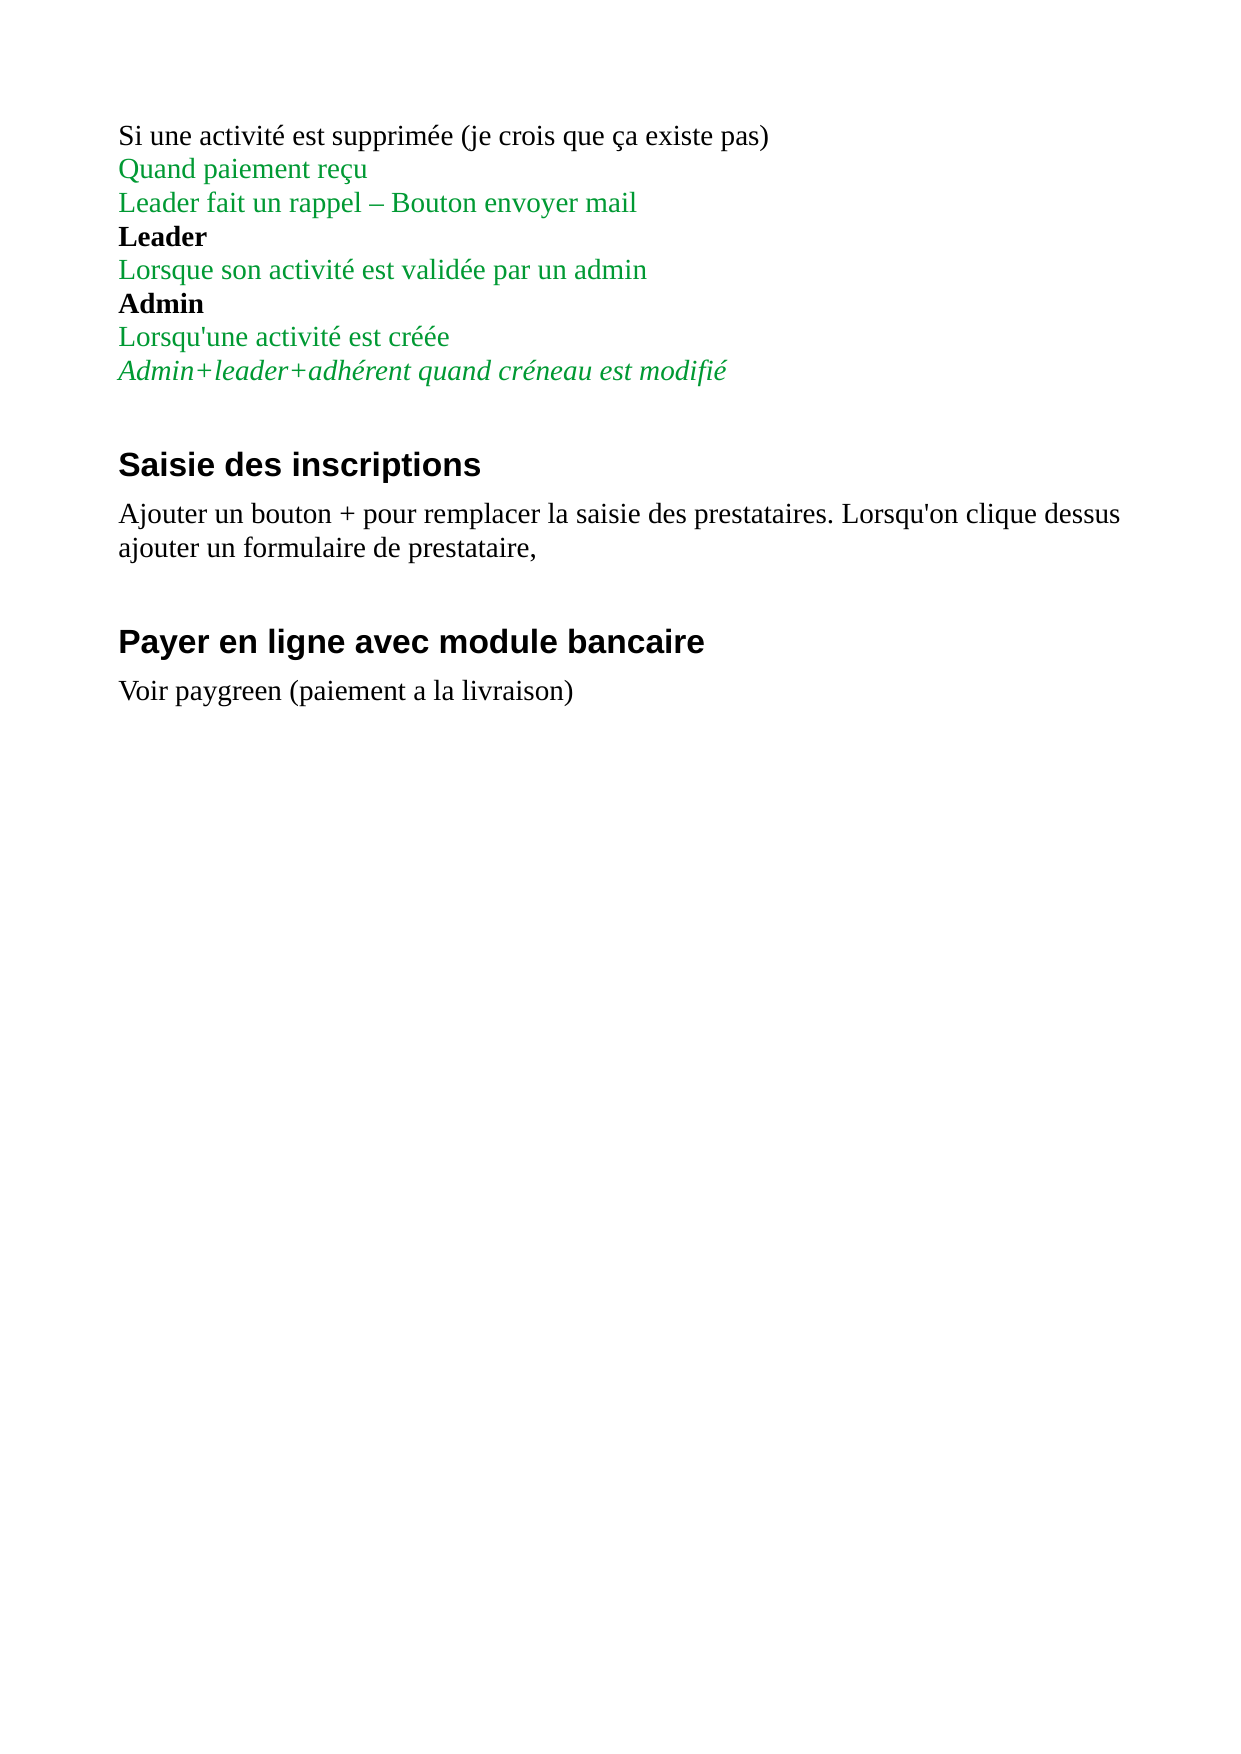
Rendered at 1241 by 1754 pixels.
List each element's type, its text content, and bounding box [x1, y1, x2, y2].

text Ajouter un bouton + pour remplacer la saisie des prestataires. Lorsqu'on clique dessus ajouter un formulaire de prestataire, [118, 496, 1122, 563]
text Leader [118, 219, 1122, 252]
text Voir paygreen (paiement a la livraison) [118, 673, 1122, 706]
text Admin+leader+adhérent quand créneau est modifié [118, 353, 1122, 386]
text Quand paiement reçu [118, 152, 1122, 185]
text Lorsque son activité est validée par un admin [118, 252, 1122, 286]
subtitle Saisie des inscriptions [118, 445, 1122, 484]
subtitle Payer en ligne avec module bancaire [118, 622, 1122, 660]
text Leader fait un rappel – Bouton envoyer mail [118, 185, 1122, 219]
text Si une activité est supprimée (je crois que ça existe pas) [118, 118, 1122, 152]
text Lorsqu'une activité est créée [118, 319, 1122, 353]
text Admin [118, 286, 1122, 319]
